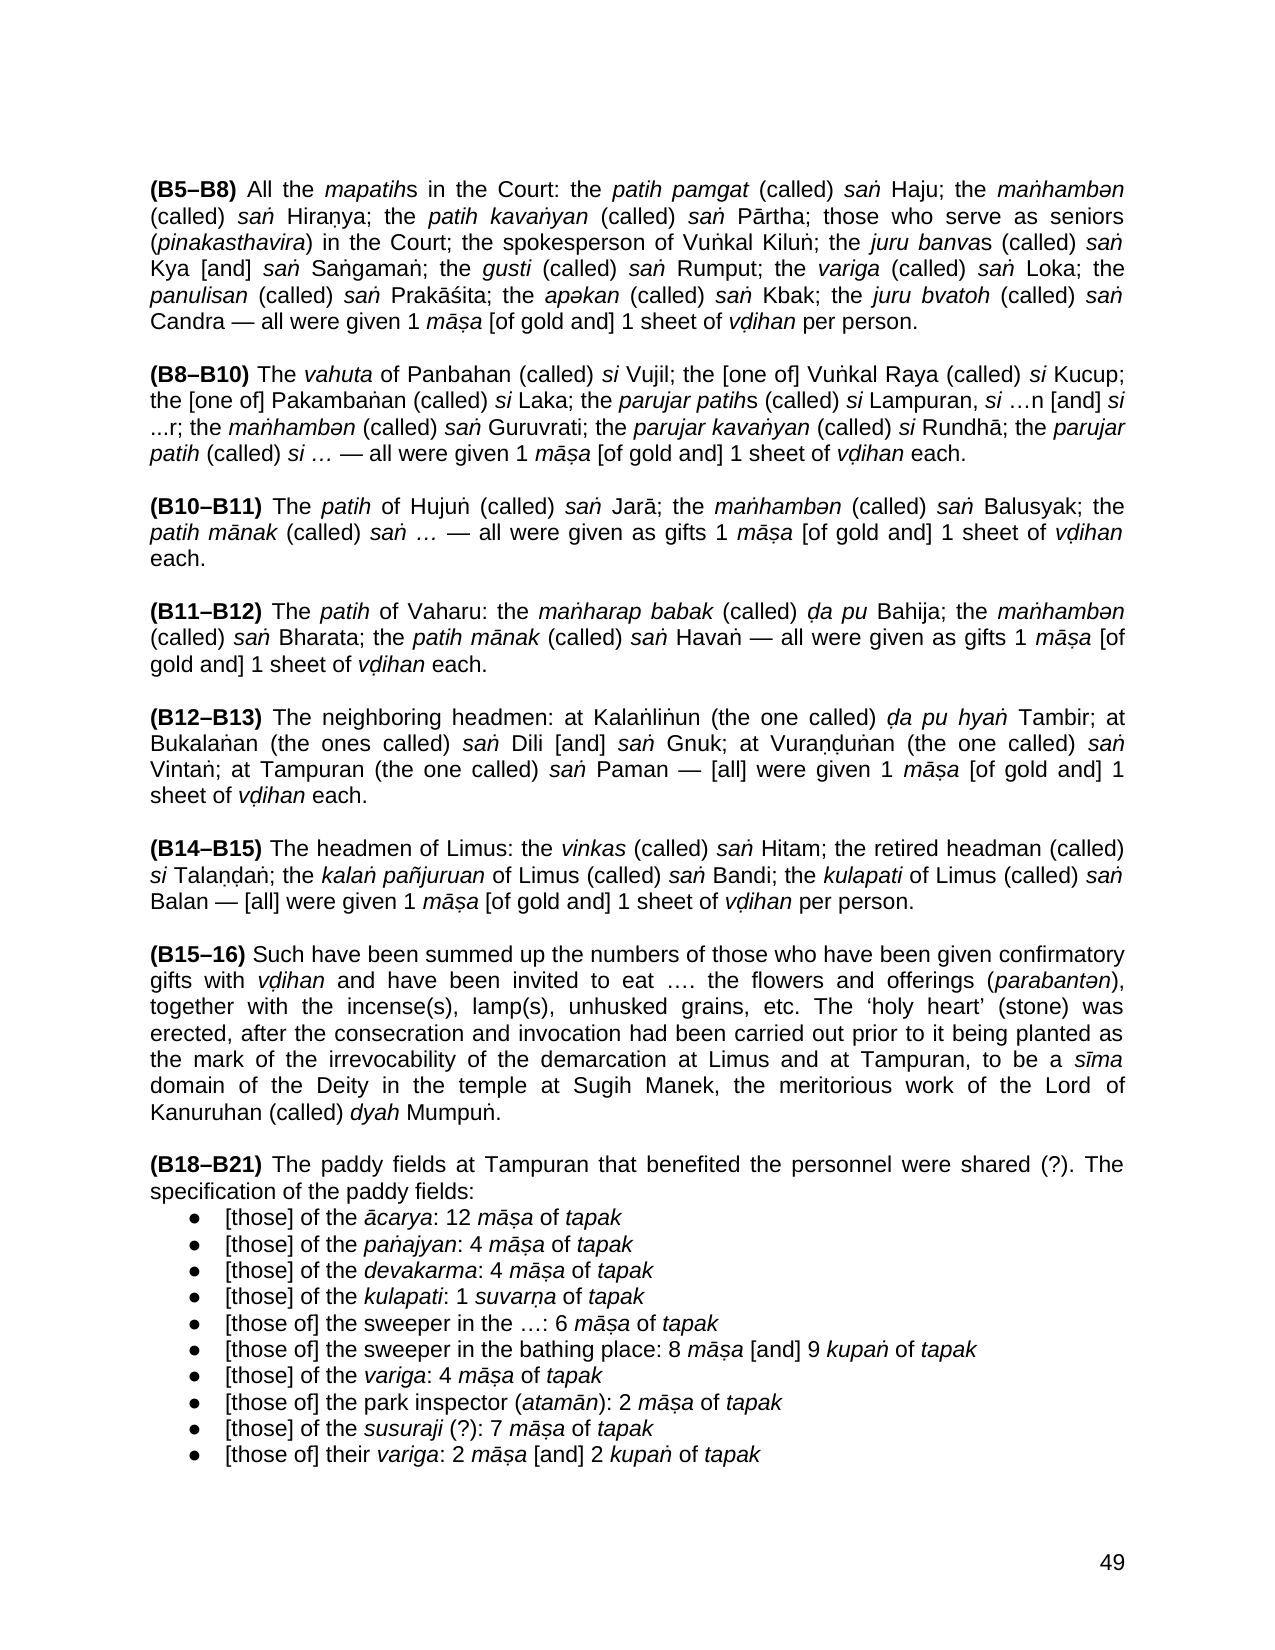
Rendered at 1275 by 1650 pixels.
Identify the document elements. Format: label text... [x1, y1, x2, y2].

list [those] of the paṅajyan: 4 māṣa of tapak [187, 1231, 1125, 1257]
text (B12–B13) The neighboring headmen: at Kalaṅliṅun (the one called) ḍa pu hyaṅ Tambir; at Bukalaṅan (the ones called) saṅ Dili [and] saṅ Gnuk; at Vuraṇḍuṅan (the one called) saṅ Vintaṅ; at Tampuran (the one called) saṅ Paman — [all] were given 1 māṣa [of gold and] 1 sheet of vḍihan each. [150, 703, 1125, 809]
text (B15–16) Such have been summed up the numbers of those who have been given confirmatory gifts with vḍihan and have been invited to eat …. the flowers and offerings (parabantən), together with the incense(s), lamp(s), unhusked grains, etc. The ‘holy heart’ (stone) was erected, after the consecration and invocation had been carried out prior to it being planted as the mark of the irrevocability of the demarcation at Limus and at Tampuran, to be a sīma domain of the Deity in the temple at Sugih Manek, the meritorious work of the Lord of Kanuruhan (called) dyah Mumpuṅ. [150, 941, 1125, 1125]
list [those of] the sweeper in the bathing place: 8 māṣa [and] 9 kupaṅ of tapak [187, 1336, 1125, 1362]
text (B10–B11) The patih of Hujuṅ (called) saṅ Jarā; the maṅhambən (called) saṅ Balusyak; the patih mānak (called) saṅ … — all were given as gifts 1 māṣa [of gold and] 1 sheet of vḍihan each. [150, 493, 1125, 572]
list [those] of the ācarya: 12 māṣa of tapak [187, 1204, 1125, 1231]
text (B8–B10) The vahuta of Panbahan (called) si Vujil; the [one of] Vuṅkal Raya (called) si Kucup; the [one of] Pakambaṅan (called) si Laka; the parujar patihs (called) si Lampuran, si …n [and] si ...r; the maṅhambən (called) saṅ Guruvrati; the parujar kavaṅyan (called) si Rundhā; the parujar patih (called) si … — all were given 1 māṣa [of gold and] 1 sheet of vḍihan each. [150, 361, 1125, 466]
list [those of] the sweeper in the …: 6 māṣa of tapak [187, 1309, 1125, 1336]
text (B18–B21) The paddy fields at Tampuran that benefited the personnel were shared (?). The specification of the paddy fields: [150, 1151, 1125, 1204]
list [those] of the susuraji (?): 7 māṣa of tapak [187, 1415, 1125, 1441]
text (B14–B15) The headmen of Limus: the vinkas (called) saṅ Hitam; the retired headman (called) si Talaṇḍaṅ; the kalaṅ pañjuruan of Limus (called) saṅ Bandi; the kulapati of Limus (called) saṅ Balan — [all] were given 1 māṣa [of gold and] 1 sheet of vḍihan per person. [150, 835, 1125, 914]
list [those] of the variga: 4 māṣa of tapak [187, 1362, 1125, 1389]
list [those] of the kulapati: 1 suvarṇa of tapak [187, 1283, 1125, 1309]
text (B11–B12) The patih of Vaharu: the maṅharap babak (called) ḍa pu Bahija; the maṅhambən (called) saṅ Bharata; the patih mānak (called) saṅ Havaṅ — all were given as gifts 1 māṣa [of gold and] 1 sheet of vḍihan each. [150, 598, 1125, 677]
list [those of] their variga: 2 māṣa [and] 2 kupaṅ of tapak [187, 1441, 1125, 1468]
text (B5–B8) All the mapatihs in the Court: the patih pamgat (called) saṅ Haju; the maṅhambən (called) saṅ Hiraṇya; the patih kavaṅyan (called) saṅ Pārtha; those who serve as seniors (pinakasthavira) in the Court; the spokesperson of Vuṅkal Kiluṅ; the juru banvas (called) saṅ Kya [and] saṅ Saṅgamaṅ; the gusti (called) saṅ Rumput; the variga (called) saṅ Loka; the panulisan (called) saṅ Prakāśita; the apəkan (called) saṅ Kbak; the juru bvatoh (called) saṅ Candra — all were given 1 māṣa [of gold and] 1 sheet of vḍihan per person. [150, 176, 1125, 334]
list [those of] the park inspector (atamān): 2 māṣa of tapak [187, 1389, 1125, 1415]
list [those] of the devakarma: 4 māṣa of tapak [187, 1257, 1125, 1283]
